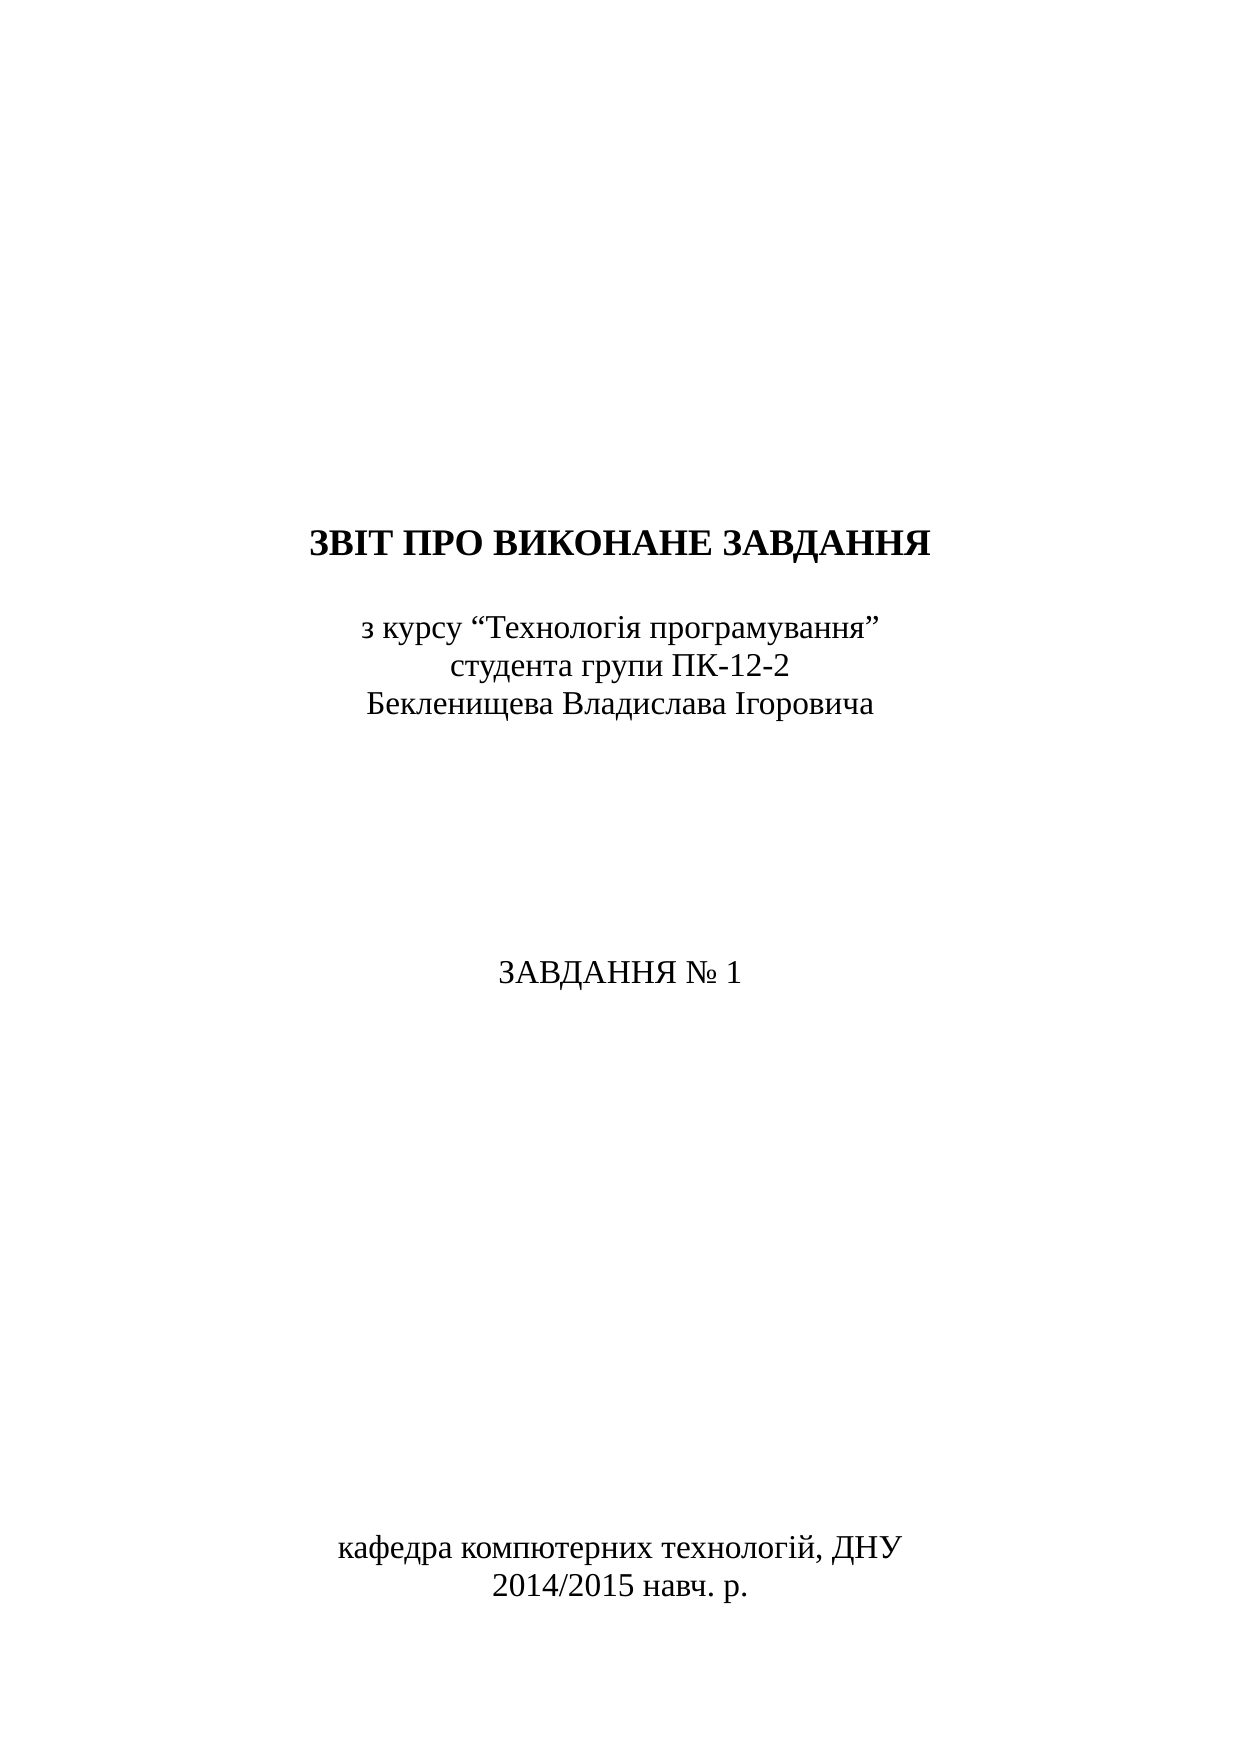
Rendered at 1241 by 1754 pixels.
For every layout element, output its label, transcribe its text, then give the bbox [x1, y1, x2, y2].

text студента групи ПК-12-2 [118, 645, 1122, 683]
text з курсу “Технологія програмування” [118, 607, 1122, 645]
text Бекленищева Владислава Ігоровича [118, 683, 1122, 722]
text ЗАВДАННЯ № 1 [118, 952, 1122, 990]
text кафедра компютерних технологій, ДНУ [118, 1527, 1122, 1565]
text 2014/2015 навч. р. [118, 1565, 1122, 1603]
text ЗВІТ ПРО ВИКОНАНЕ ЗАВДАННЯ [118, 521, 1122, 564]
